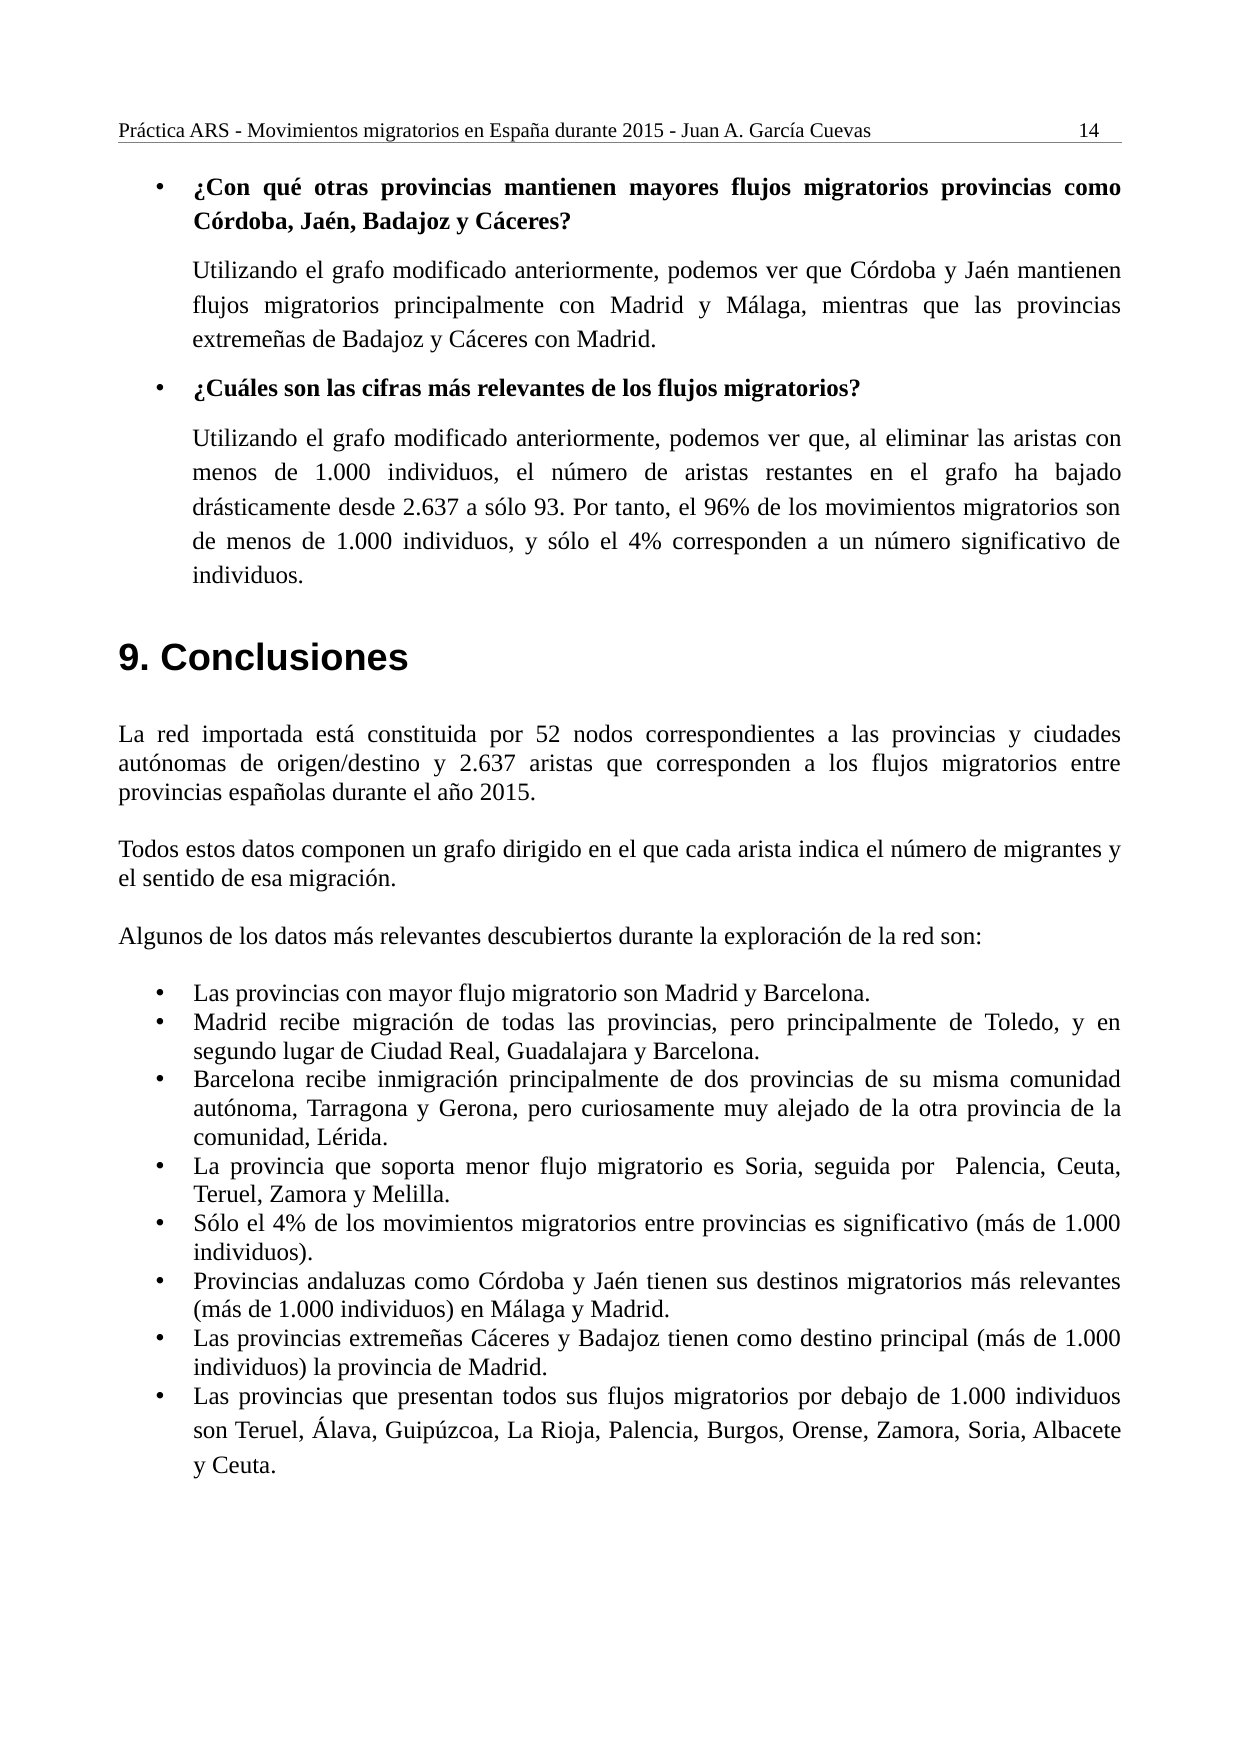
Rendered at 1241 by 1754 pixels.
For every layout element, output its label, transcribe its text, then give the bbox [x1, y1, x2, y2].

text Utilizando el grafo modificado anteriormente, podemos ver que Córdoba y Jaén mantienen flujos migratorios principalmente con Madrid y Málaga, mientras que las provincias extremeñas de Badajoz y Cáceres con Madrid. [192, 256, 1122, 353]
list La provincia que soporta menor flujo migratorio es Soria, seguida por Palencia, Ceuta, Teruel, Zamora y Melilla. [156, 1151, 1122, 1208]
list Barcelona recibe inmigración principalmente de dos provincias de su misma comunidad autónoma, Tarragona y Gerona, pero curiosamente muy alejado de la otra provincia de la comunidad, Lérida. [156, 1064, 1122, 1151]
list Provincias andaluzas como Córdoba y Jaén tienen sus destinos migratorios más relevantes (más de 1.000 individuos) en Málaga y Madrid. [156, 1266, 1122, 1323]
list Sólo el 4% de los movimientos migratorios entre provincias es significativo (más de 1.000 individuos). [156, 1208, 1122, 1266]
list ¿Cuáles son las cifras más relevantes de los flujos migratorios? [156, 373, 1122, 402]
list Las provincias extremeñas Cáceres y Badajoz tienen como destino principal (más de 1.000 individuos) la provincia de Madrid. [156, 1323, 1122, 1381]
list Las provincias con mayor flujo migratorio son Madrid y Barcelona. [156, 978, 1122, 1007]
text La red importada está constituida por 52 nodos correspondientes a las provincias y ciudades autónomas de origen/destino y 2.637 aristas que corresponden a los flujos migratorios entre provincias españolas durante el año 2015. [118, 719, 1122, 806]
list Madrid recibe migración de todas las provincias, pero principalmente de Toledo, y en segundo lugar de Ciudad Real, Guadalajara y Barcelona. [156, 1007, 1122, 1064]
subtitle 9. Conclusiones [118, 634, 1122, 678]
text Algunos de los datos más relevantes descubiertos durante la exploración de la red son: [118, 921, 1122, 949]
text Utilizando el grafo modificado anteriormente, podemos ver que, al eliminar las aristas con menos de 1.000 individuos, el número de aristas restantes en el grafo ha bajado drásticamente desde 2.637 a sólo 93. Por tanto, el 96% de los movimientos migratorios son de menos de 1.000 individuos, y sólo el 4% corresponden a un número significativo de individuos. [192, 423, 1122, 589]
list Las provincias que presentan todos sus flujos migratorios por debajo de 1.000 individuos son Teruel, Álava, Guipúzcoa, La Rioja, Palencia, Burgos, Orense, Zamora, Soria, Albacete y Ceuta. [156, 1381, 1122, 1478]
list ¿Con qué otras provincias mantienen mayores flujos migratorios provincias como Córdoba, Jaén, Badajoz y Cáceres? [156, 172, 1122, 235]
text Todos estos datos componen un grafo dirigido en el que cada arista indica el número de migrantes y el sentido de esa migración. [118, 834, 1122, 892]
